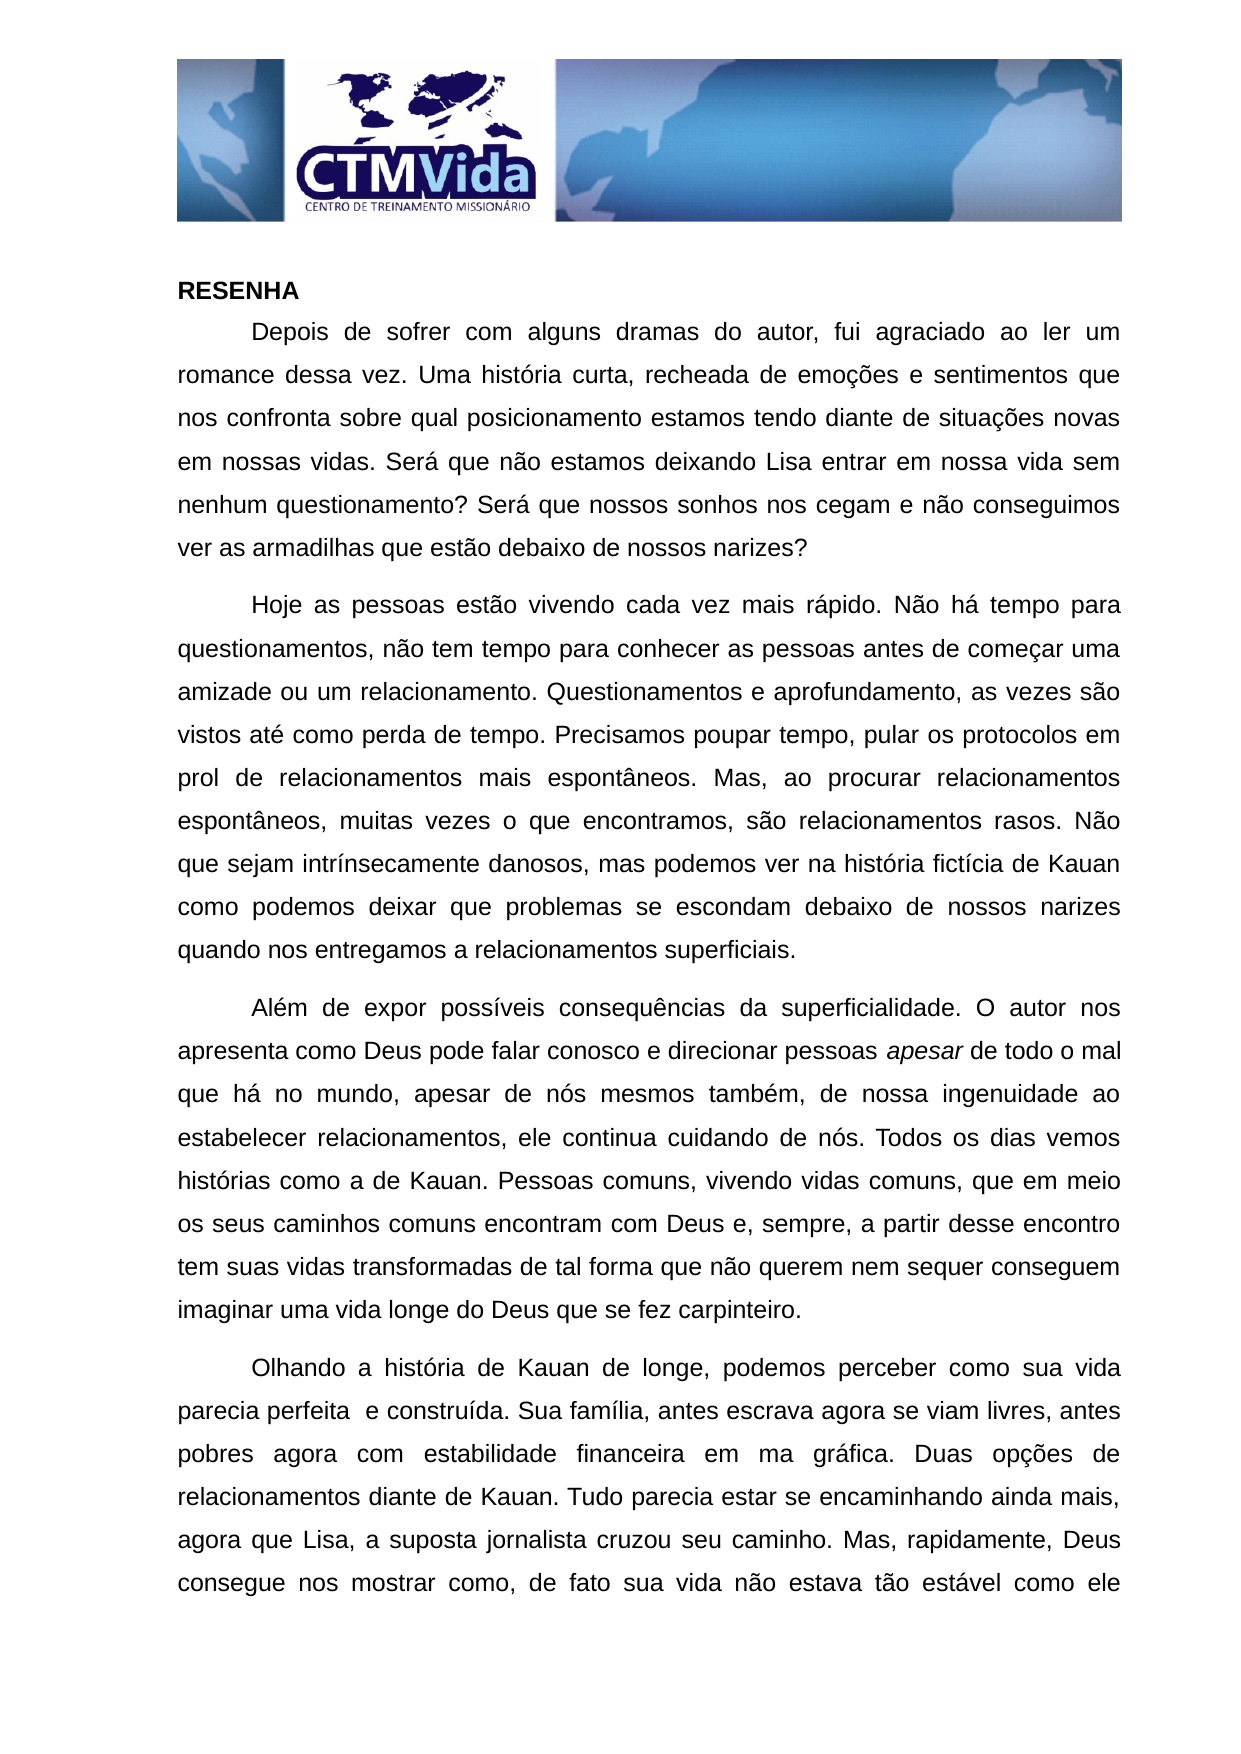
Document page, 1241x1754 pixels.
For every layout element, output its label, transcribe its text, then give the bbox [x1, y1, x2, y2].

text Hoje as pessoas estão vivendo cada vez mais rápido. Não há tempo para questionamentos, não tem tempo para conhecer as pessoas antes de começar uma amizade ou um relacionamento. Questionamentos e aprofundamento, as vezes são vistos até como perda de tempo. Precisamos poupar tempo, pular os protocolos em prol de relacionamentos mais espontâneos. Mas, ao procurar relacionamentos espontâneos, muitas vezes o que encontramos, são relacionamentos rasos. Não que sejam intrínsecamente danosos, mas podemos ver na história fictícia de Kauan como podemos deixar que problemas se escondam debaixo de nossos narizes quando nos entregamos a relacionamentos superficiais. [177, 591, 1122, 964]
text Olhando a história de Kauan de longe, podemos perceber como sua vida parecia perfeita e construída. Sua família, antes escrava agora se viam livres, antes pobres agora com estabilidade financeira em ma gráfica. Duas opções de relacionamentos diante de Kauan. Tudo parecia estar se encaminhando ainda mais, agora que Lisa, a suposta jornalista cruzou seu caminho. Mas, rapidamente, Deus consegue nos mostrar como, de fato sua vida não estava tão estável como ele [177, 1353, 1122, 1597]
text Depois de sofrer com alguns dramas do autor, fui agraciado ao ler um romance dessa vez. Uma história curta, recheada de emoções e sentimentos que nos confronta sobre qual posicionamento estamos tendo diante de situações novas em nossas vidas. Será que não estamos deixando Lisa entrar em nossa vida sem nenhum questionamento? Será que nossos sonhos nos cegam e não conseguimos ver as armadilhas que estão debaixo de nossos narizes? [177, 317, 1122, 562]
picture [177, 59, 1122, 222]
text Além de expor possíveis consequências da superficialidade. O autor nos apresenta como Deus pode falar conosco e direcionar pessoas apesar de todo o mal que há no mundo, apesar de nós mesmos também, de nossa ingenuidade ao estabelecer relacionamentos, ele continua cuidando de nós. Todos os dias vemos histórias como a de Kauan. Pessoas comuns, vivendo vidas comuns, que em meio os seus caminhos comuns encontram com Deus e, sempre, a partir desse encontro tem suas vidas transformadas de tal forma que não querem nem sequer conseguem imaginar uma vida longe do Deus que se fez carpinteiro. [177, 993, 1122, 1324]
subtitle Resenha [177, 276, 1122, 305]
